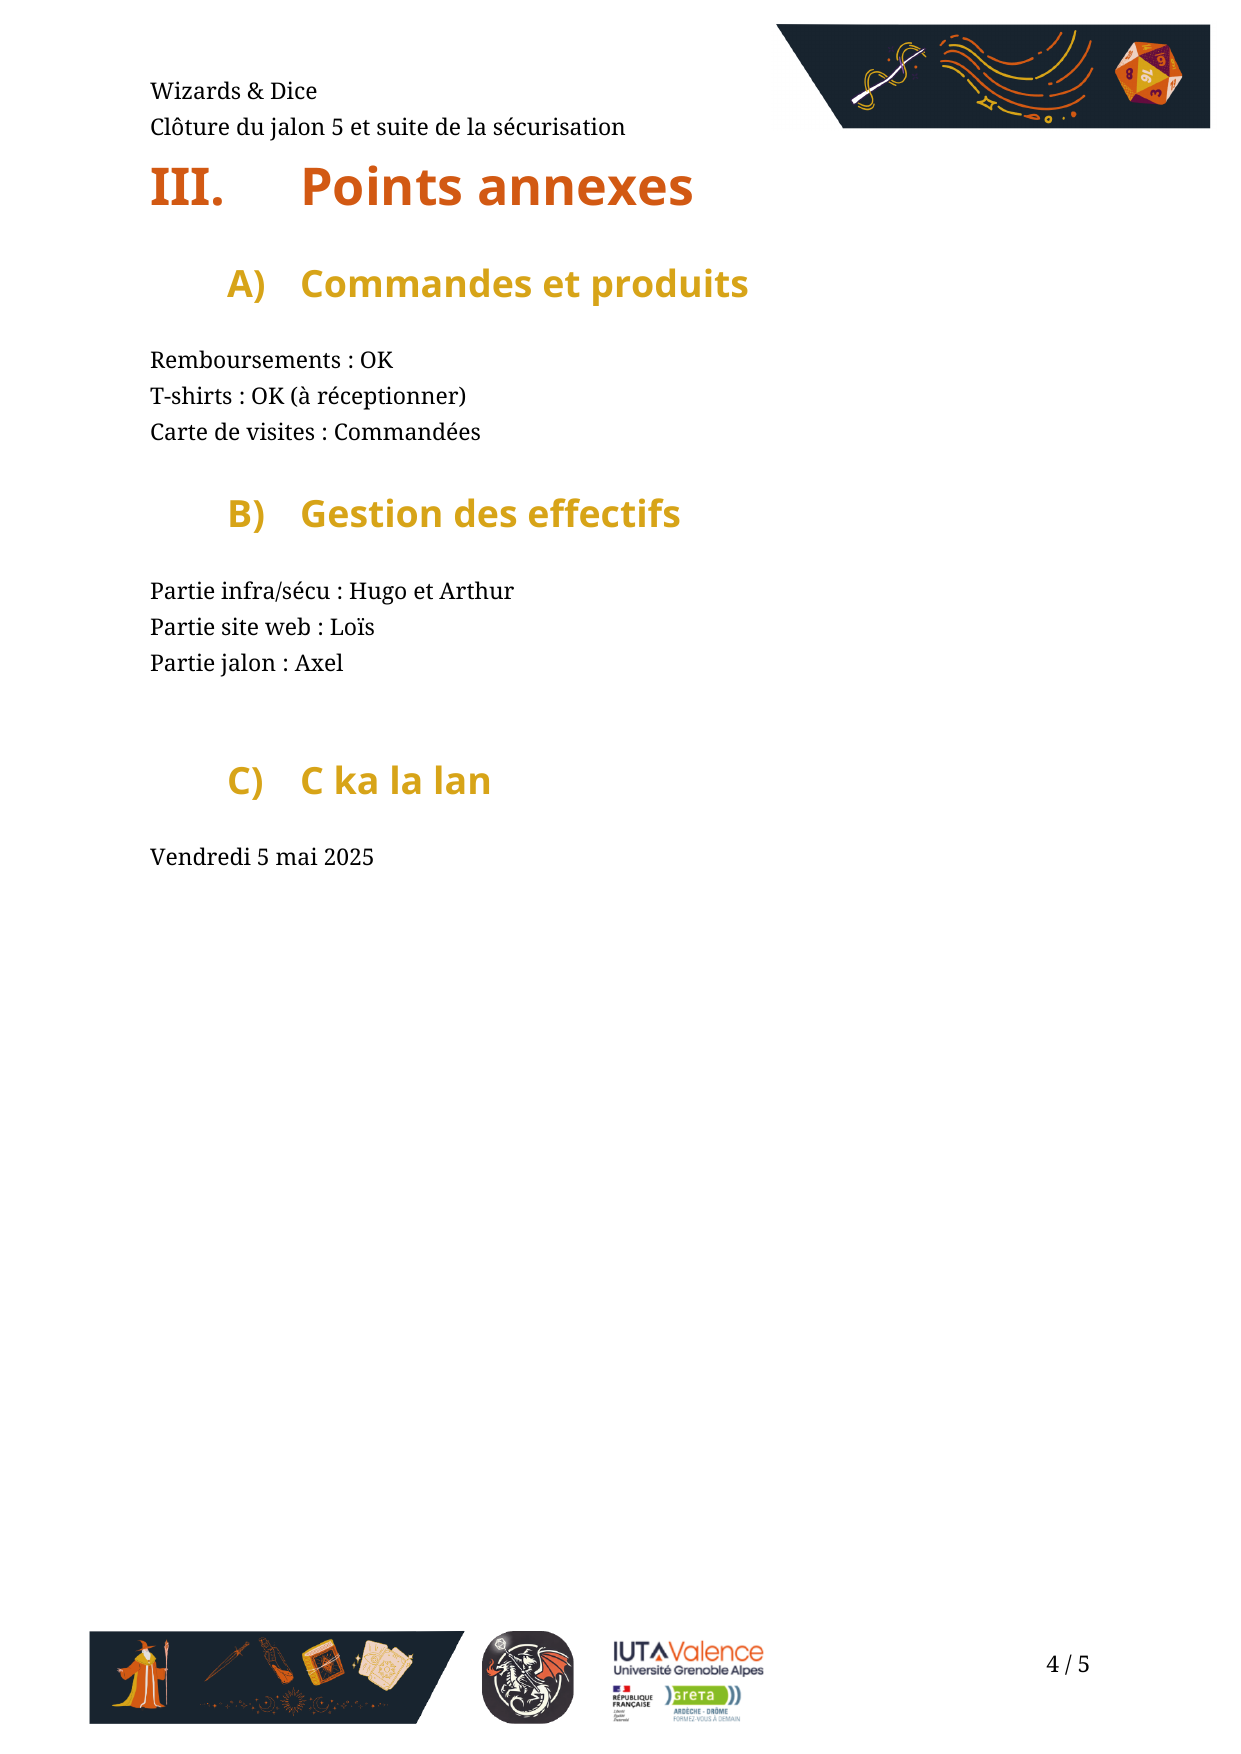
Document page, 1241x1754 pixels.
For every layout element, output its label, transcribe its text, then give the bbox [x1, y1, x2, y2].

text Partie infra/sécu : Hugo et Arthur [150, 574, 1090, 606]
picture [81, 1620, 788, 1733]
text Carte de visites : Commandées [150, 416, 1090, 447]
text Remboursements : OK [150, 344, 1090, 375]
subtitle Gestion des effectifs [227, 488, 1090, 539]
text T-shirts : OK (à réceptionner) [150, 380, 1090, 411]
text Partie jalon : Axel [150, 646, 1090, 678]
subtitle Points annexes [150, 150, 1090, 221]
picture [771, 21, 1218, 131]
text Partie site web : Loïs [150, 611, 1090, 642]
subtitle C ka la lan [227, 754, 1090, 805]
subtitle Commandes et produits [227, 257, 1090, 308]
text Vendredi 5 mai 2025 [150, 841, 1090, 872]
